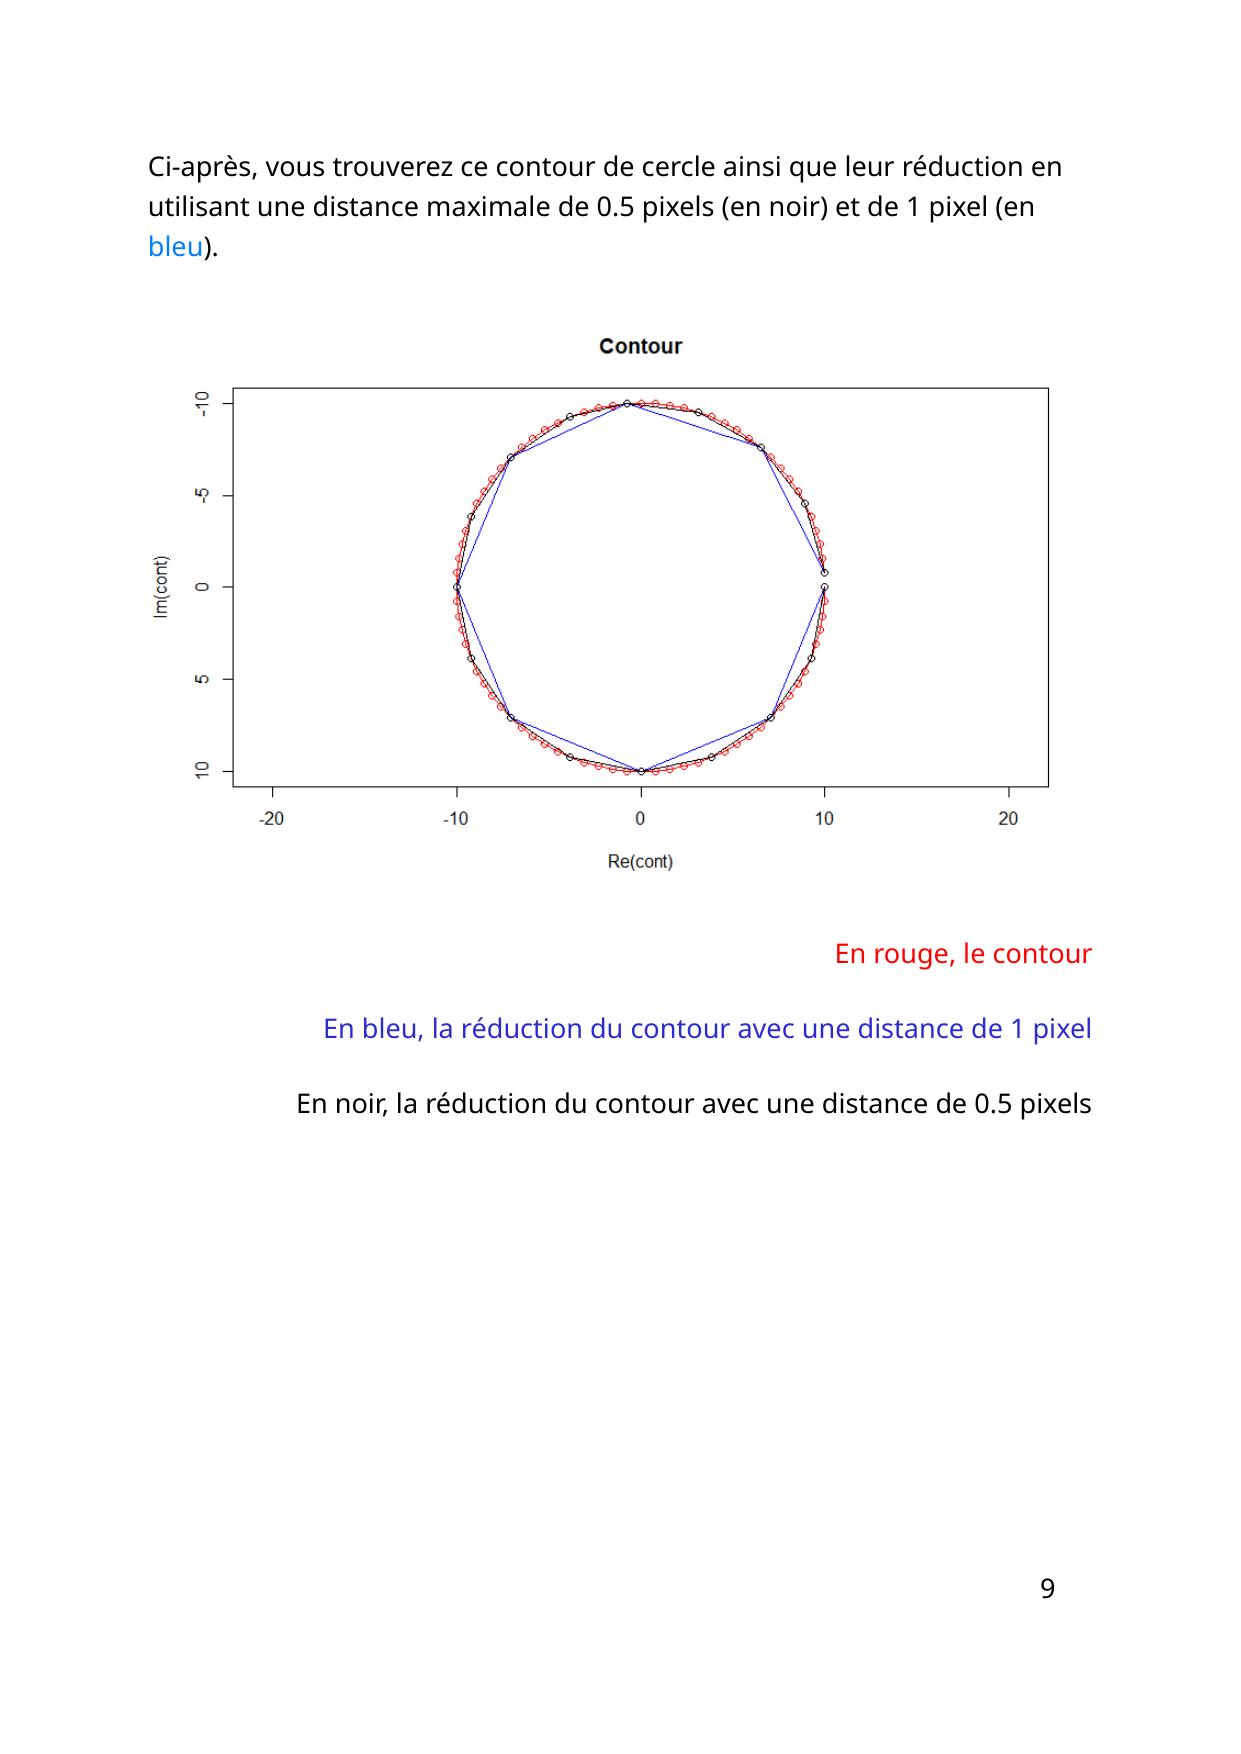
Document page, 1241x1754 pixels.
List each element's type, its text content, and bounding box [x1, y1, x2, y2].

text Ci-après, vous trouverez ce contour de cercle ainsi que leur réduction en utilisant une distance maximale de 0.5 pixels (en noir) et de 1 pixel (en bleu). [148, 148, 1093, 264]
text En noir, la réduction du contour avec une distance de 0.5 pixels [148, 1085, 1093, 1122]
picture [147, 302, 1093, 894]
text En bleu, la réduction du contour avec une distance de 1 pixel [148, 1010, 1093, 1047]
text En rouge, le contour [148, 894, 1093, 971]
